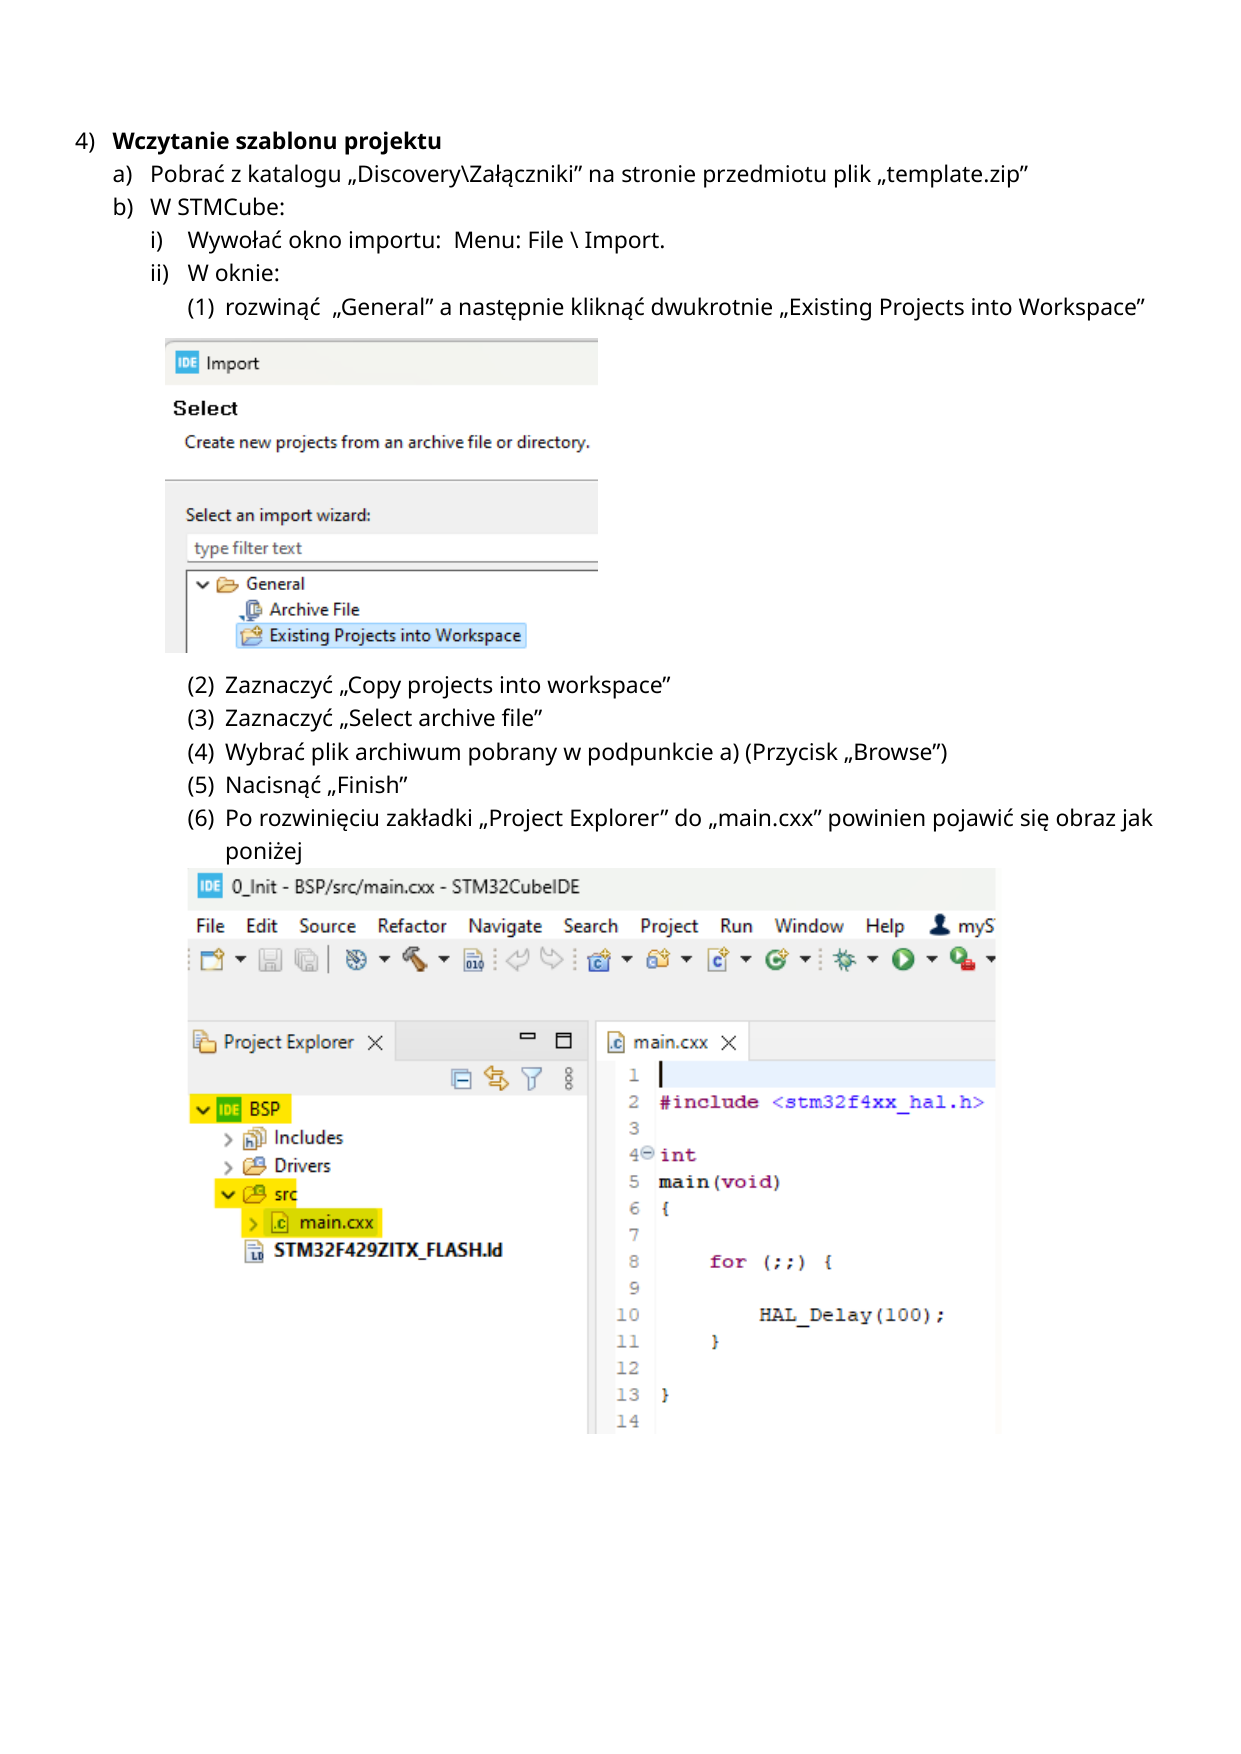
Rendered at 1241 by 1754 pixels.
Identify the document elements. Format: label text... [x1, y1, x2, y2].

list Pobrać z katalogu „Discovery\Załączniki” na stronie przedmiotu plik „template.zip” [112, 158, 1165, 189]
list Wybrać plik archiwum pobrany w podpunkcie a) (Przycisk „Browse”) [187, 736, 1165, 767]
list Zaznaczyć „Select archive file” [187, 702, 1165, 734]
list Wczytanie szablonu projektu [75, 125, 1165, 156]
list Po rozwinięciu zakładki „Project Explorer” do „main.cxx” powinien pojawić się obraz jak poniżej [187, 802, 1165, 866]
list Zaznaczyć „Copy projects into workspace” [187, 669, 1165, 701]
list W oknie: [150, 257, 1165, 288]
list rozwinąć „General” a następnie kliknąć dwukrotnie „Existing Projects into Workspace” [187, 290, 1165, 322]
list Nacisnąć „Finish” [187, 769, 1165, 800]
list W STMCube: [112, 191, 1165, 222]
list Wywołać okno importu: Menu: File \ Import. [150, 224, 1165, 255]
